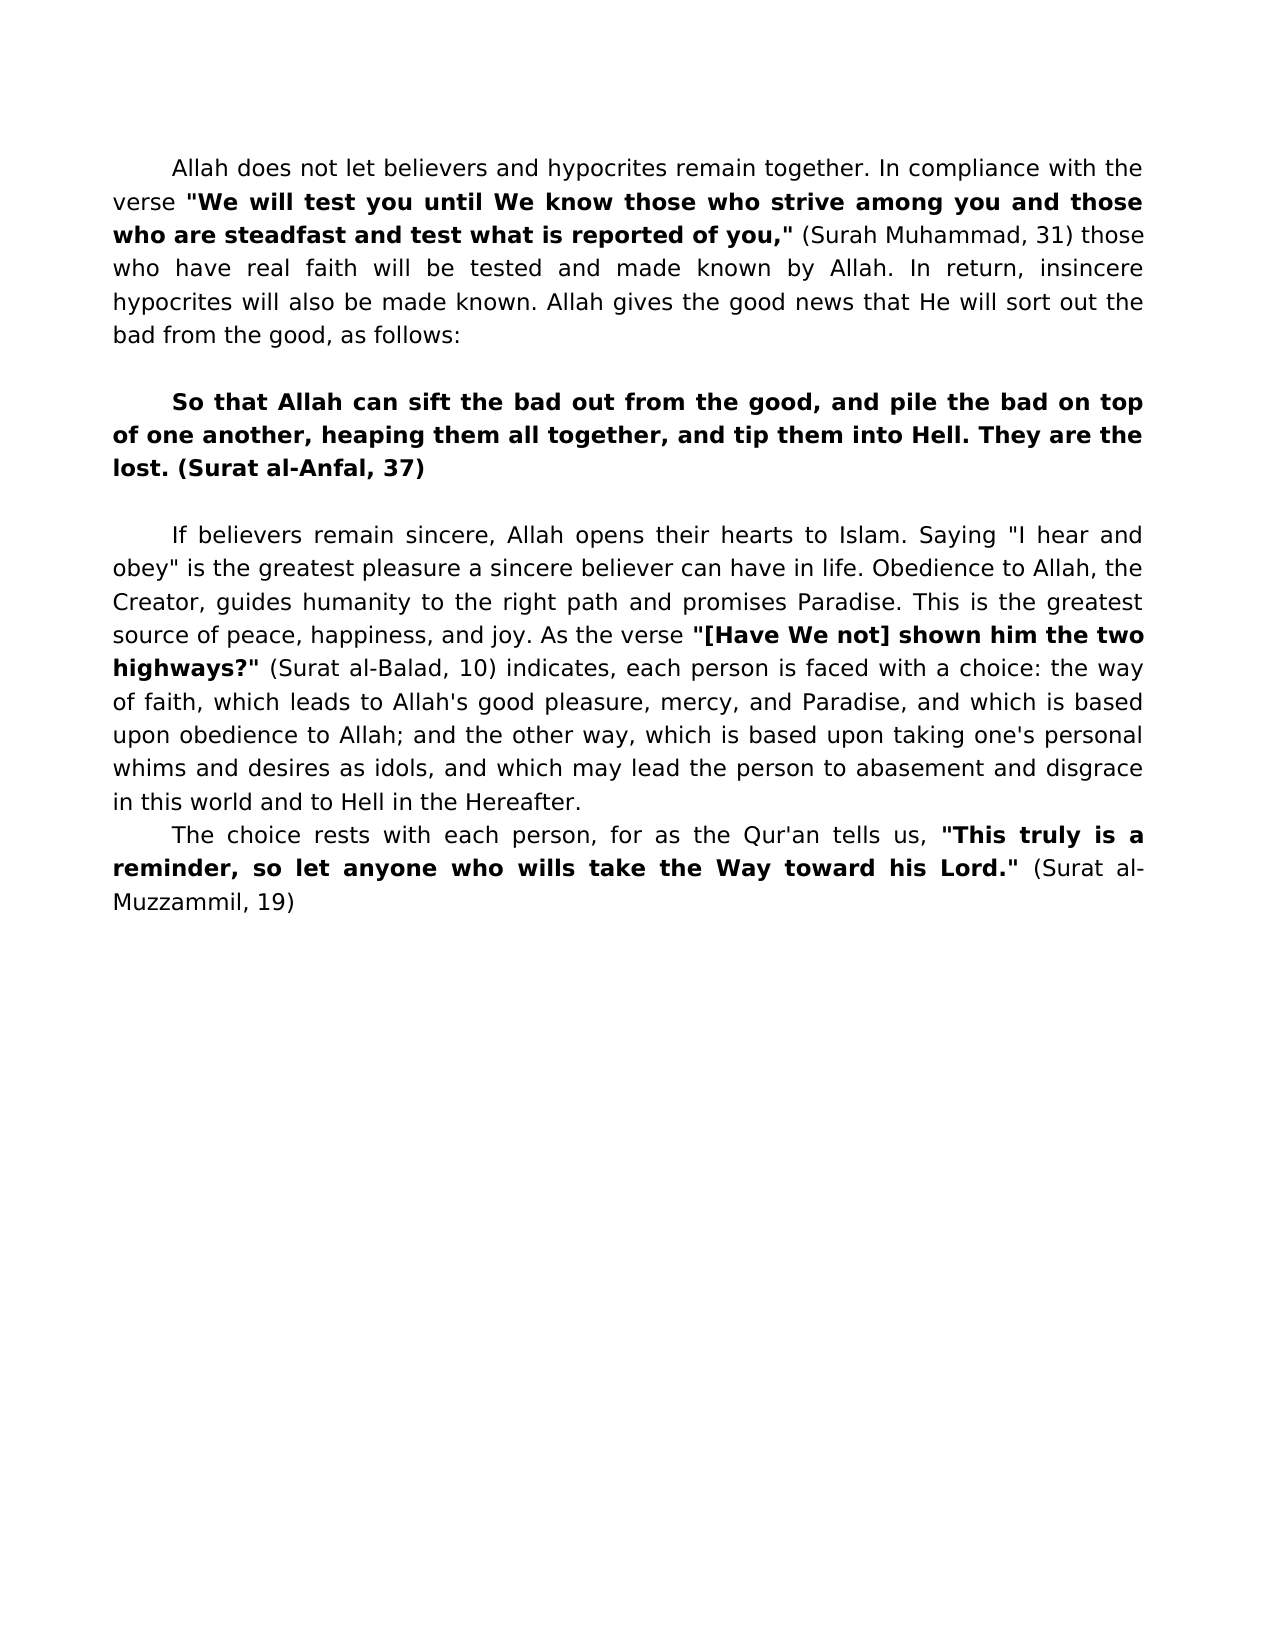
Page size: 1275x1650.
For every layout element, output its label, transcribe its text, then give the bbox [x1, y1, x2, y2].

text If believers remain sincere, Allah opens their hearts to Islam. Saying "I hear and obey" is the greatest pleasure a sincere believer can have in life. Obedience to Allah, the Creator, guides humanity to the right path and promises Paradise. This is the greatest source of peace, happiness, and joy. As the verse "[Have We not] shown him the two highways?" (Surat al-Balad, 10) indicates, each person is faced with a choice: the way of faith, which leads to Allah's good pleasure, mercy, and Paradise, and which is based upon obedience to Allah; and the other way, which is based upon taking one's personal whims and desires as idols, and which may lead the person to abasement and disgrace in this world and to Hell in the Hereafter. [112, 517, 1145, 817]
text Allah does not let believers and hypocrites remain together. In compliance with the verse "We will test you until We know those who strive among you and those who are steadfast and test what is reported of you," (Surah Muhammad, 31) those who have real faith will be tested and made known by Allah. In return, insincere hypocrites will also be made known. Allah gives the good news that He will sort out the bad from the good, as follows: [112, 150, 1145, 350]
text The choice rests with each person, for as the Qur'an tells us, "This truly is a reminder, so let anyone who wills take the Way toward his Lord." (Surat al-Muzzammil, 19) [112, 817, 1145, 917]
text So that Allah can sift the bad out from the good, and pile the bad on top of one another, heaping them all together, and tip them into Hell. They are the lost. (Surat al-Anfal, 37) [112, 383, 1145, 483]
